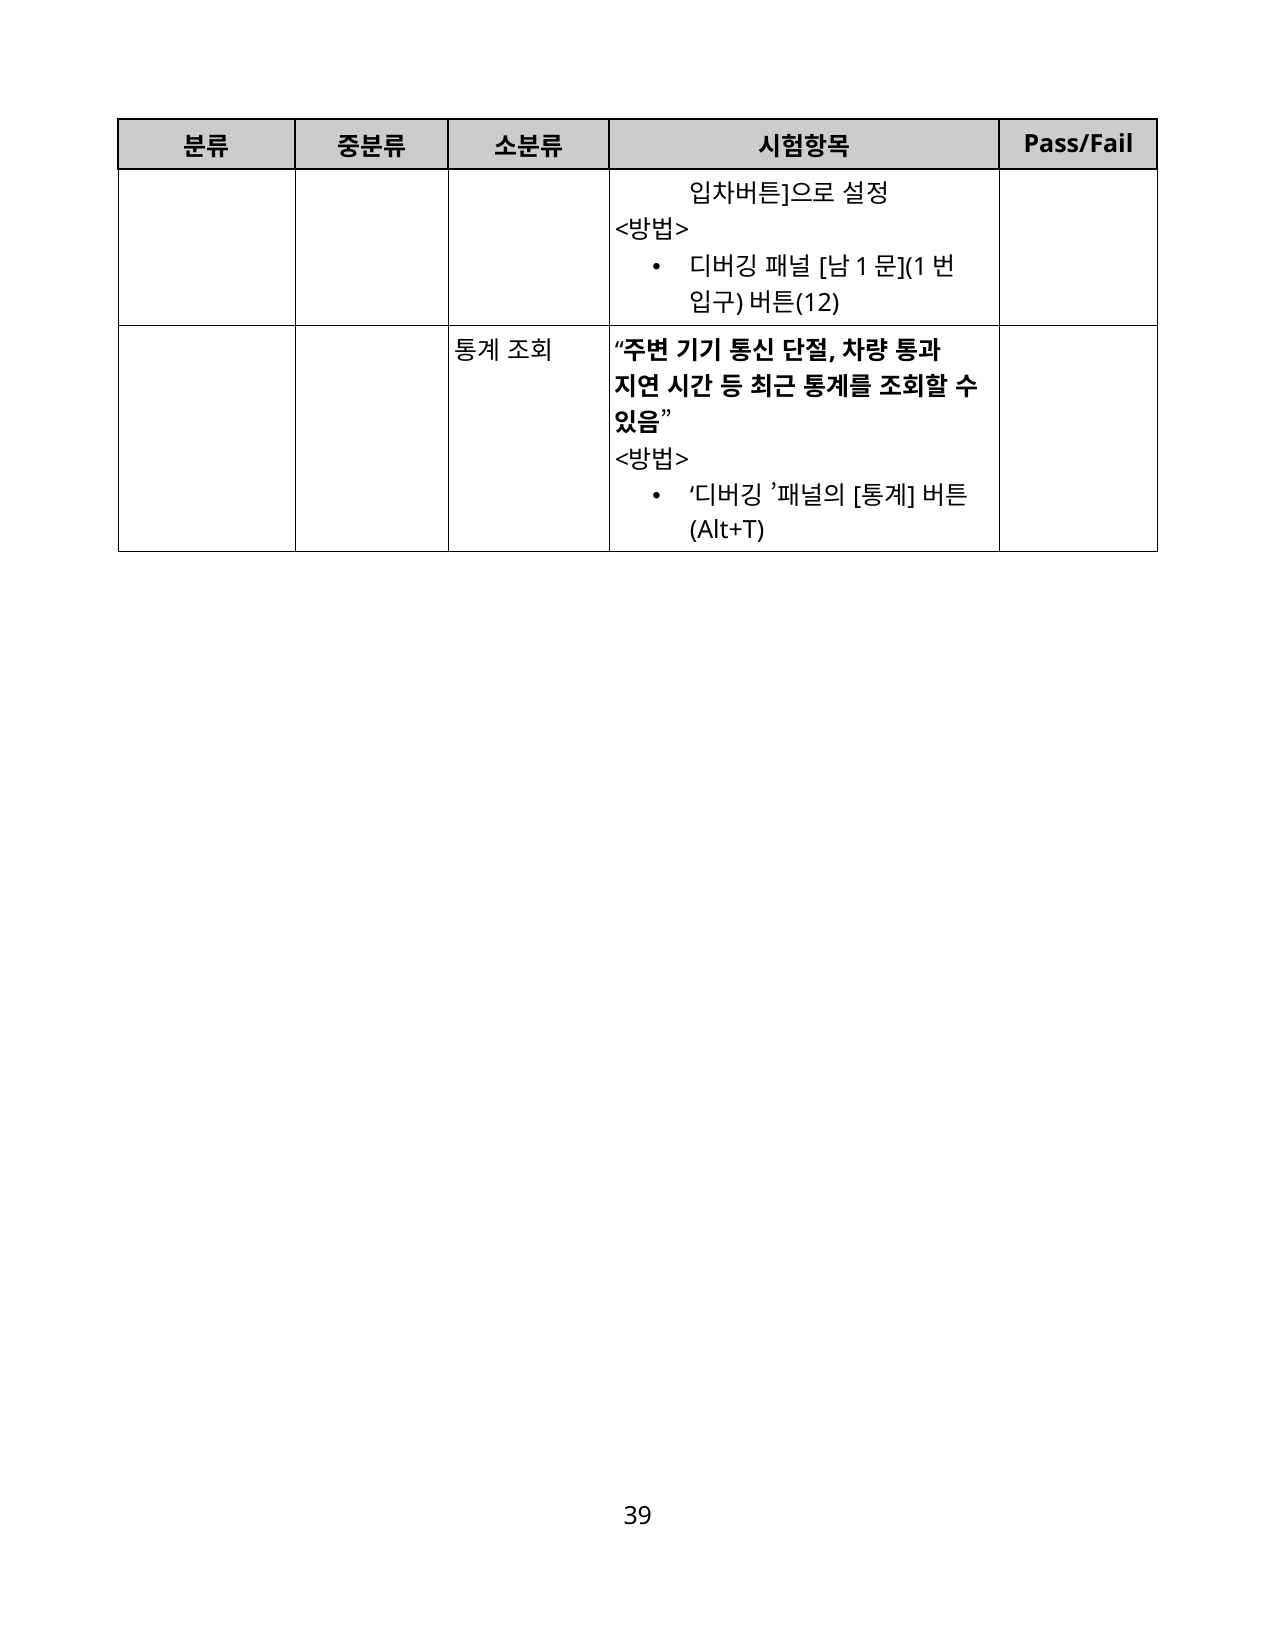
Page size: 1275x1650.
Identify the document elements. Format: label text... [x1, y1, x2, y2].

table_cell 통계 조회 [449, 326, 609, 551]
table_cell [1000, 170, 1157, 324]
table_cell “주변 기기 통신 단절, 차량 통과 지연 시간 등 최근 통계를 조회할 수 있음” <방법> ‘디버깅 ’패널의 [통계] 버튼(Alt+T) [610, 326, 999, 551]
table_header 중분류 [296, 120, 447, 168]
table_cell [296, 326, 448, 551]
table_cell [119, 170, 295, 324]
table_cell [296, 170, 448, 324]
table_cell [449, 170, 609, 324]
table_cell “1번 입구 차량 도착을 즉시 모의 실험할 수 있음” <준비/조건> [시스템 설정]에서 ‘입구1’ [카메라]의 ‘유형’을 [입차버튼]으로 설정 <방법> 디버깅 패널 [남1문](1번 입구) 버튼(그리기 12) [610, 170, 999, 324]
table_cell [1000, 326, 1157, 551]
table_cell [119, 326, 295, 551]
table_header 소분류 [449, 120, 608, 168]
table_header 분류 [119, 120, 294, 168]
table_header 시험항목 [610, 120, 998, 168]
table_header Pass/Fail [1000, 120, 1156, 168]
